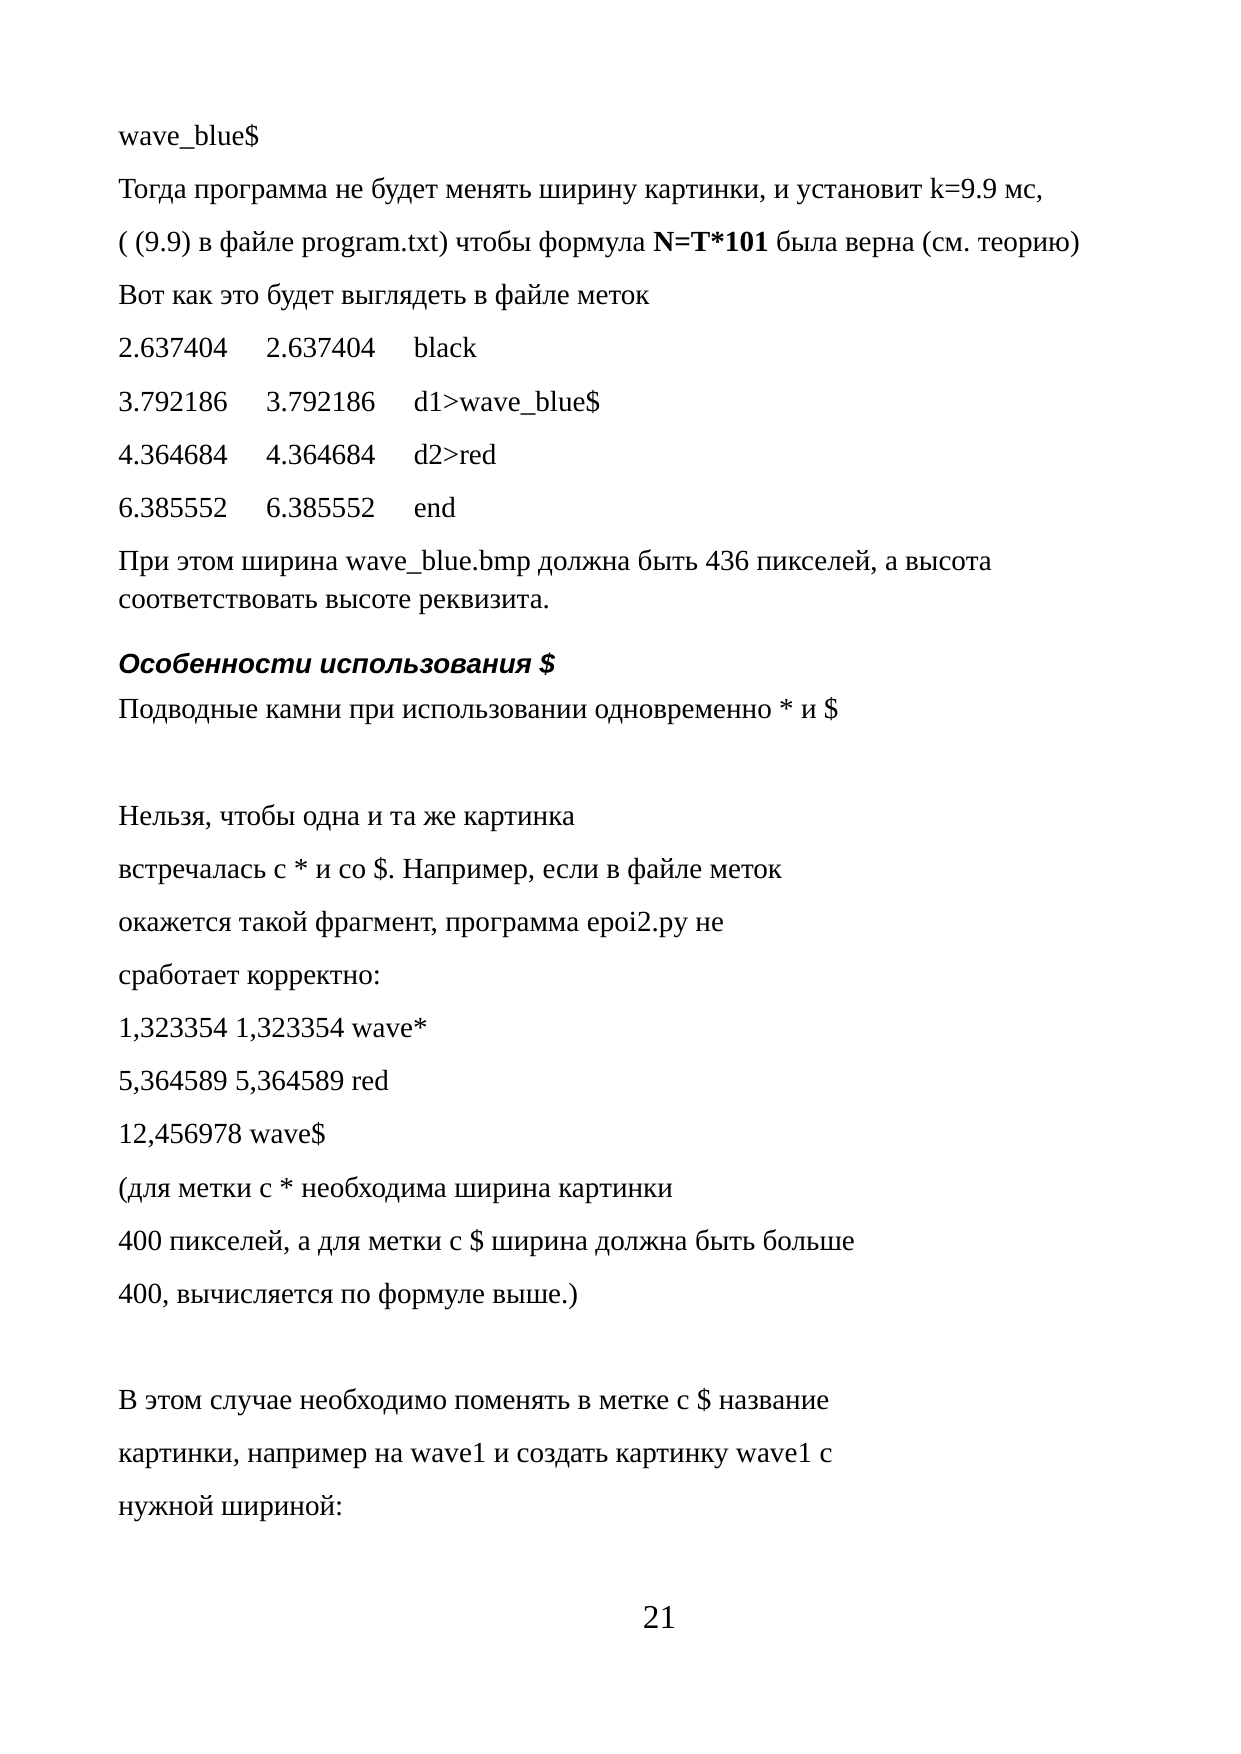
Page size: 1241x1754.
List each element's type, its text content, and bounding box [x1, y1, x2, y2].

text сработает корректно: [118, 957, 1122, 991]
text Вот как это будет выглядеть в файле меток [118, 277, 1122, 311]
text 400, вычисляется по формуле выше.) [118, 1276, 1122, 1309]
text 6.385552 6.385552 end [118, 490, 1122, 523]
text Подводные камни при использовании одновременно * и $ [118, 692, 1122, 725]
text 2.637404 2.637404 black [118, 331, 1122, 364]
subtitle Особенности использования $ [118, 647, 1122, 679]
text (для метки с * необходима ширина картинки [118, 1170, 1122, 1203]
text 5,364589 5,364589 red [118, 1063, 1122, 1097]
text картинки, например на wave1 и создать картинку wave1 с [118, 1435, 1122, 1469]
text Нельзя, чтобы одна и та же картинка [118, 798, 1122, 831]
text окажется такой фрагмент, программа epoi2.py не [118, 904, 1122, 938]
text ( (9.9) в файле program.txt) чтобы формула N=T*101 была верна (см. теорию) [118, 224, 1122, 258]
text Тогда программа не будет менять ширину картинки, и установит k=9.9 мс, [118, 171, 1122, 205]
text При этом ширина wave_blue.bmp должна быть 436 пикселей, а высота соответствовать высоте реквизита. [118, 543, 1122, 615]
text 3.792186 3.792186 d1>wave_blue$ [118, 384, 1122, 417]
text 12,456978 wave$ [118, 1117, 1122, 1150]
text нужной шириной: [118, 1488, 1122, 1522]
text 400 пикселей, а для метки с $ ширина должна быть больше [118, 1223, 1122, 1256]
text встречалась с * и со $. Например, если в файле меток [118, 851, 1122, 884]
text 4.364684 4.364684 d2>red [118, 437, 1122, 470]
text 1,323354 1,323354 wave* [118, 1010, 1122, 1044]
text В этом случае необходимо поменять в метке с $ название [118, 1382, 1122, 1416]
text wave_blue$ [118, 118, 1122, 152]
